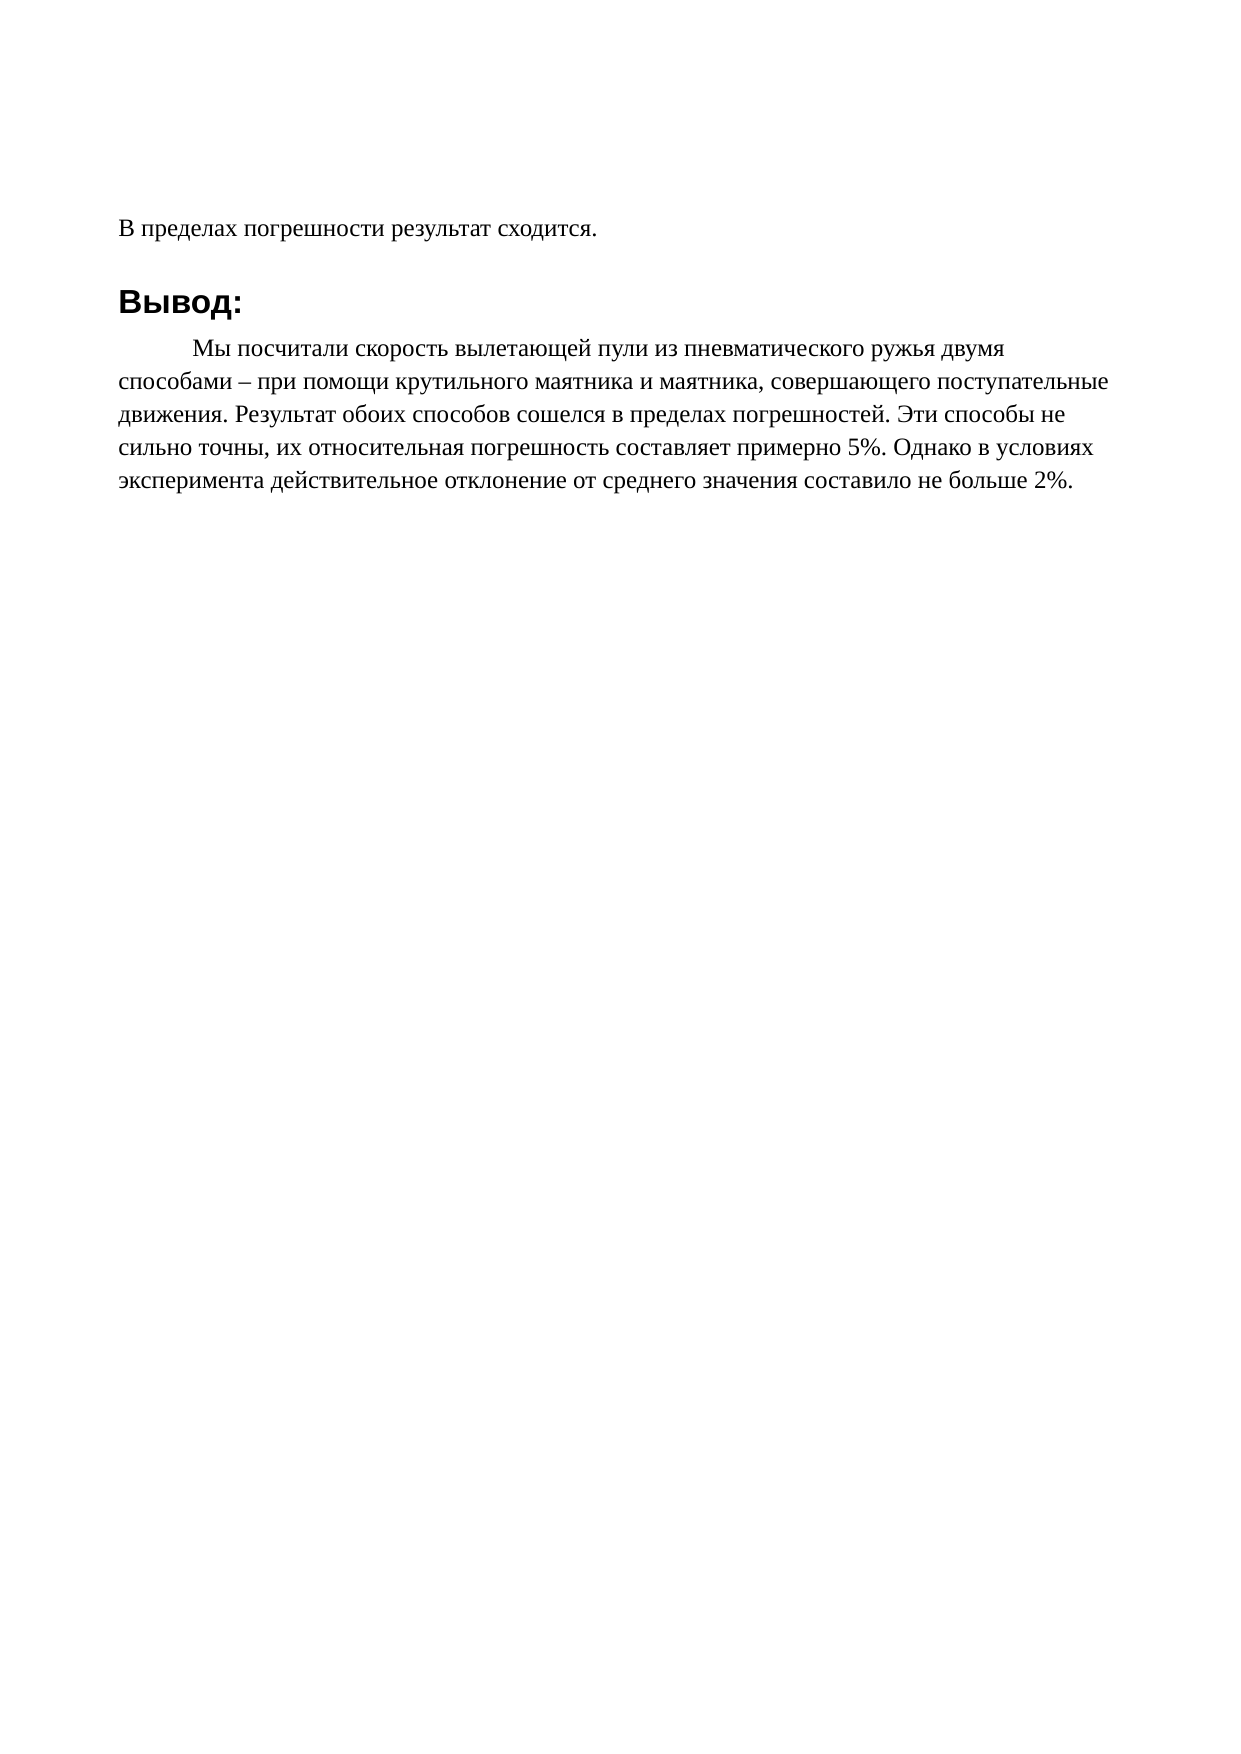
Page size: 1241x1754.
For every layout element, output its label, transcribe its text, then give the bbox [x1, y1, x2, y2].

text В пределах погрешности результат сходится. [118, 213, 1122, 242]
text Мы посчитали скорость вылетающей пули из пневматического ружья двумя способами – при помощи крутильного маятника и маятника, совершающего поступательные движения. Результат обоих способов сошелся в пределах погрешностей. Эти способы не сильно точны, их относительная погрешность составляет примерно 5%. Однако в условиях эксперимента действительное отклонение от среднего значения составило не больше 2%. [118, 333, 1122, 493]
subtitle Вывод: [118, 282, 1122, 320]
